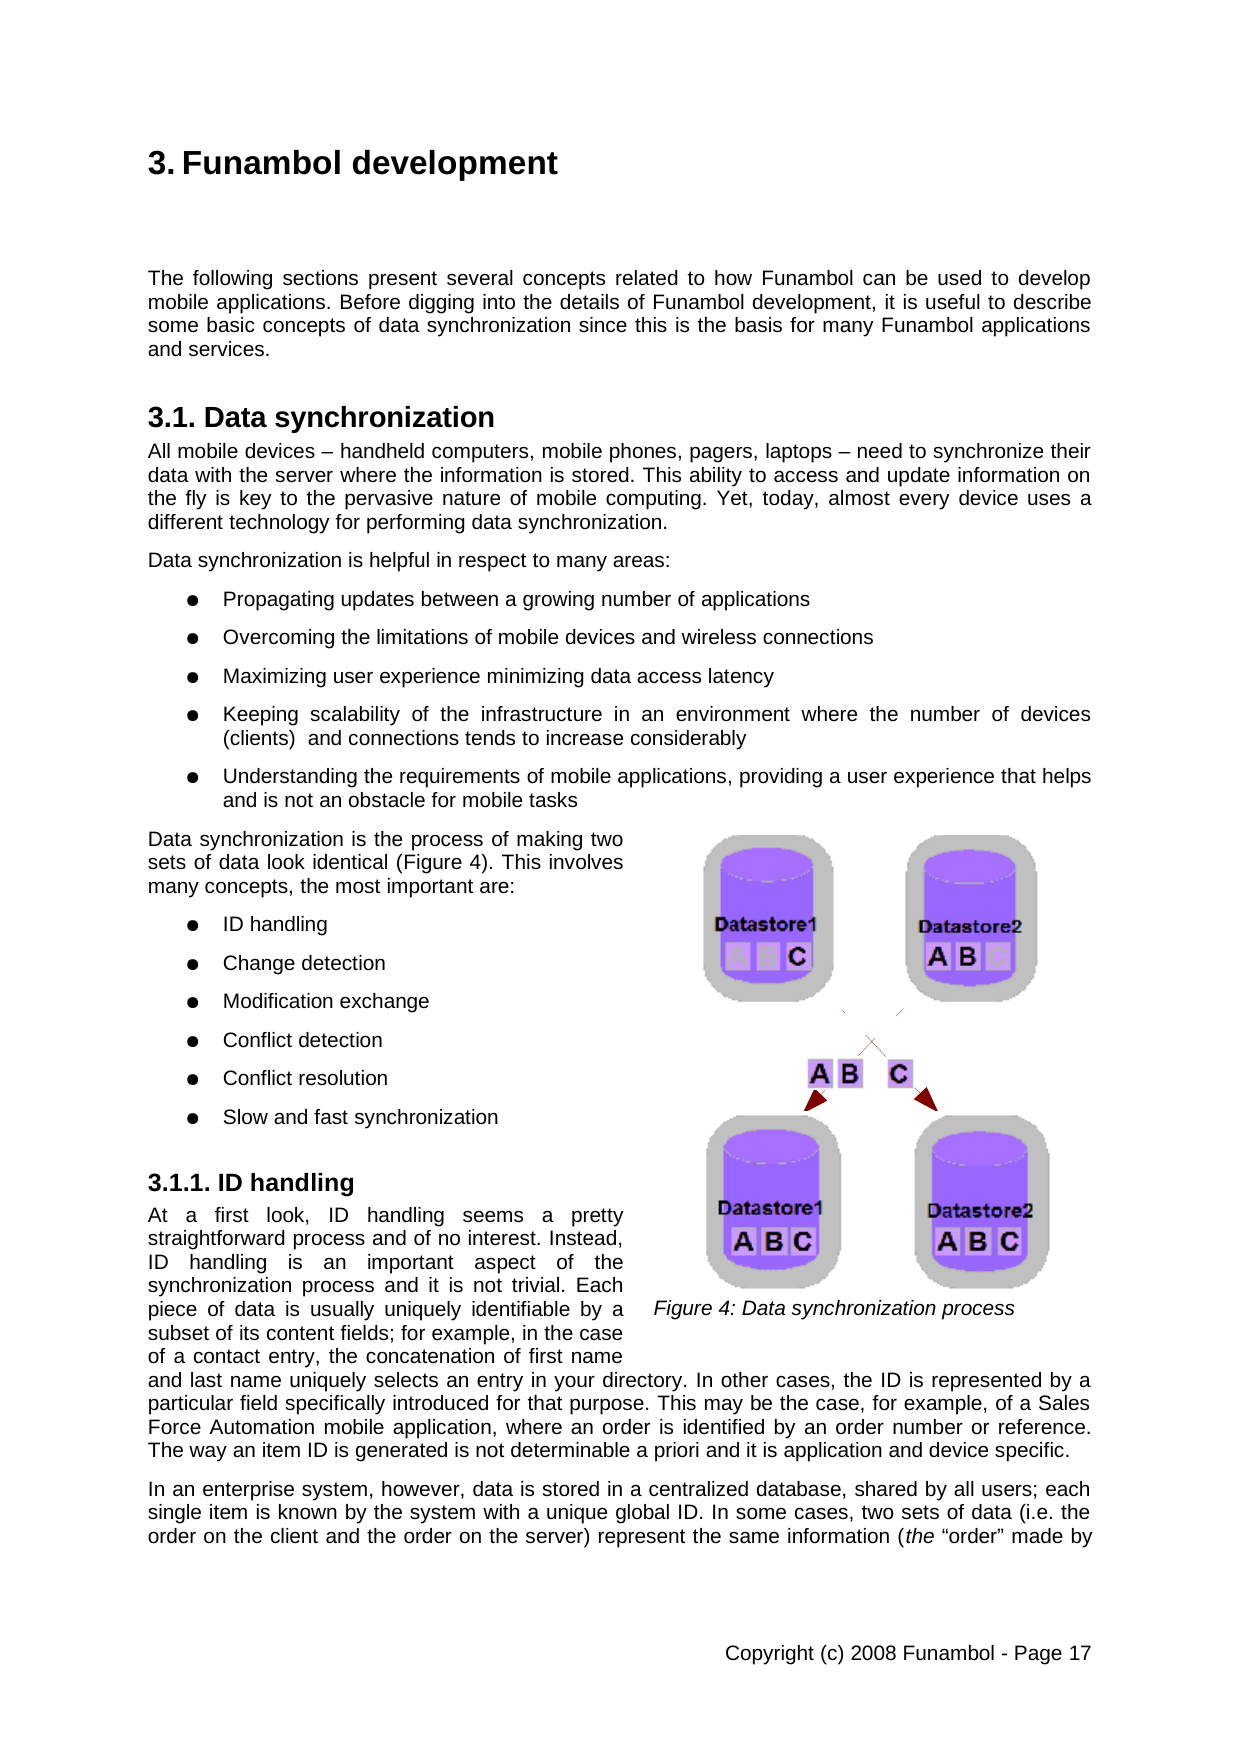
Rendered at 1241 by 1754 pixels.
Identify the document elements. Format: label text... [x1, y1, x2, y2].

list Overcoming the limitations of mobile devices and wireless connections [185, 626, 1093, 649]
list Slow and fast synchronization [185, 1105, 653, 1129]
text Data synchronization is helpful in respect to many areas: [148, 549, 1093, 572]
list Understanding the requirements of mobile applications, providing a user experience that helps and is not an obstacle for mobile tasks [185, 765, 1093, 812]
text At a first look, ID handling seems a pretty straightforward process and of no interest. Instead, ID handling is an important aspect of the synchronization process and it is not trivial. Each piece of data is usually uniquely identifiable by a subset of its content fields; for example, in the case of a contact entry, the concatenation of first name and last name uniquely selects an entry in your directory. In other cases, the ID is represented by a particular field specifically introduced for that purpose. This may be the case, for example, of a Sales Force Automation mobile application, where an order is identified by an order number or reference. The way an item ID is generated is not determinable a priori and it is application and device specific. [148, 1203, 1093, 1462]
list Change detection [185, 951, 653, 975]
list Conflict detection [185, 1028, 653, 1052]
list [1063, 1067, 1093, 1090]
text Figure 4: Data synchronization process [653, 827, 1063, 1319]
list Conflict resolution [185, 1067, 653, 1090]
text The following sections present several concepts related to how Funambol can be used to develop mobile applications. Before digging into the details of Funambol development, it is useful to describe some basic concepts of data synchronization since this is the basis for many Funambol applications and services. [148, 267, 1093, 361]
list [1063, 913, 1093, 936]
list [1063, 1105, 1093, 1129]
list Propagating updates between a growing number of applications [185, 587, 1093, 611]
text In an enterprise system, however, data is stored in a centralized database, shared by all users; each single item is known by the system with a unique global ID. In some cases, two sets of data (i.e. the order on the client and the order on the server) represent the same information (the “order” made by [148, 1477, 1093, 1548]
list Modification exchange [185, 990, 653, 1013]
list [1063, 951, 1093, 975]
text All mobile devices – handheld computers, mobile phones, pagers, laptops – need to synchronize their data with the server where the information is stored. This ability to access and update information on the fly is key to the pervasive nature of mobile computing. Yet, today, almost every device uses a different technology for performing data synchronization. [148, 439, 1093, 534]
list [1063, 990, 1093, 1013]
subtitle ID handling [148, 1169, 653, 1197]
list Keeping scalability of the infrastructure in an environment where the number of devices (clients) and connections tends to increase considerably [185, 703, 1093, 750]
list ID handling [185, 913, 653, 936]
list Maximizing user experience minimizing data access latency [185, 664, 1093, 688]
text [653, 1319, 1063, 1343]
list [1063, 1028, 1093, 1052]
subtitle Data synchronization [148, 401, 1093, 433]
subtitle Funambol development [148, 144, 1093, 181]
text Data synchronization is the process of making two sets of data look identical (Figure 4). This involves many concepts, the most important are: [148, 815, 1093, 898]
subtitle [1063, 1169, 1093, 1197]
